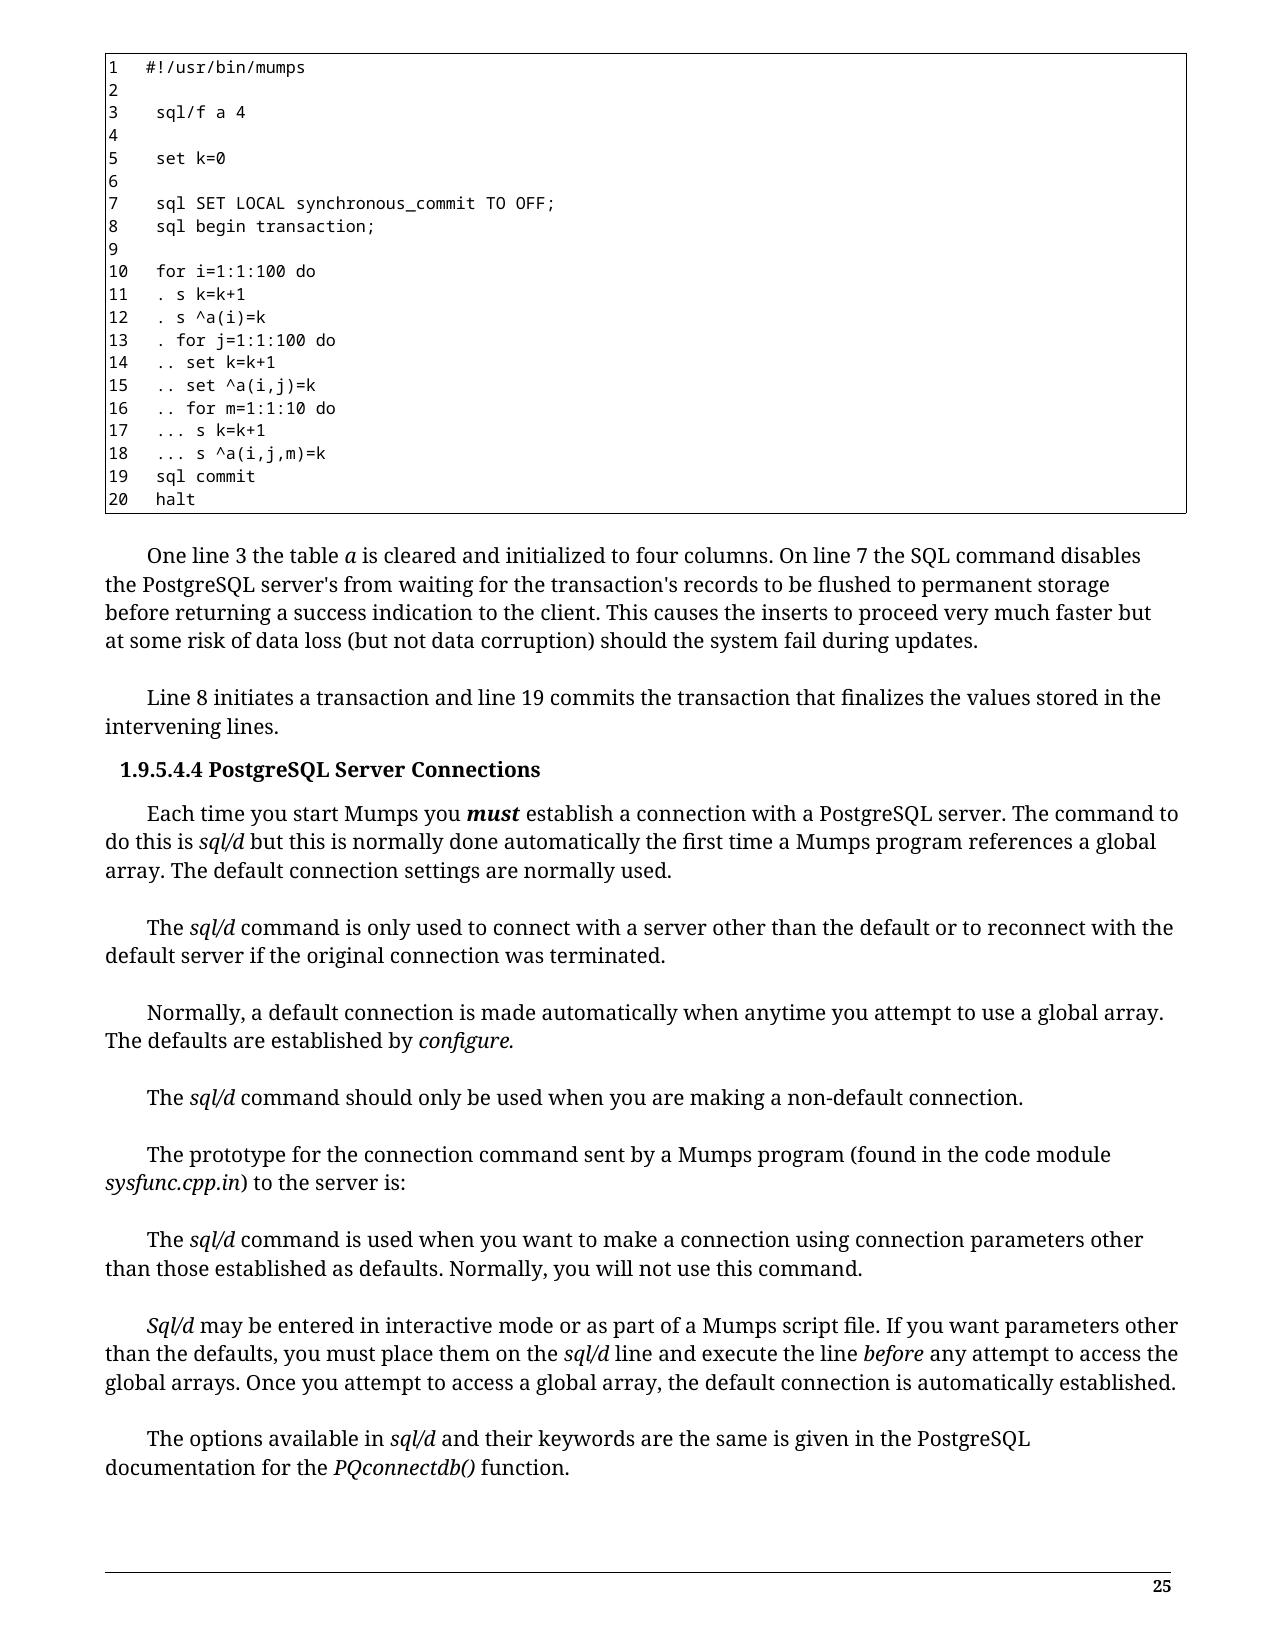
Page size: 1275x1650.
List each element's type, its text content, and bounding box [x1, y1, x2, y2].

text One line 3 the table a is cleared and initialized to four columns. On line 7 the SQL command disables the PostgreSQL server's from waiting for the transaction's records to be flushed to permanent storage before returning a success indication to the client. This causes the inserts to proceed very much faster but at some risk of data loss (but not data corruption) should the system fail during updates. [105, 541, 1171, 655]
list . for j=1:1:100 do [108, 328, 1183, 351]
text The sql/d command is only used to connect with a server other than the default or to reconnect with the default server if the original connection was terminated. [105, 913, 1186, 969]
text The options available in sql/d and their keywords are the same is given in the PostgreSQL documentation for the PQconnectdb() function. [105, 1424, 1186, 1481]
list .. set ^a(i,j)=k [108, 373, 1183, 396]
list sql SET LOCAL synchronous_commit TO OFF; [108, 192, 1183, 214]
text Normally, a default connection is made automatically when anytime you attempt to use a global array. The defaults are established by configure. [105, 998, 1186, 1055]
text Each time you start Mumps you must establish a connection with a PostgreSQL server. The command to do this is sql/d but this is normally done automatically the first time a Mumps program references a global array. The default connection settings are normally used. [105, 799, 1186, 884]
list sql/f a 4 [108, 101, 1183, 124]
text Sql/d may be entered in interactive mode or as part of a Mumps script file. If you want parameters other than the defaults, you must place them on the sql/d line and execute the line before any attempt to access the global arrays. Once you attempt to access a global array, the default connection is automatically established. [105, 1311, 1186, 1396]
text The prototype for the connection command sent by a Mumps program (found in the code module sysfunc.cpp.in) to the server is: [105, 1140, 1186, 1197]
list sql begin transaction; [108, 214, 1183, 237]
list ... s ^a(i,j,m)=k [108, 442, 1183, 464]
list for i=1:1:100 do [108, 260, 1183, 283]
list . s ^a(i)=k [108, 305, 1183, 328]
list sql commit [108, 464, 1183, 487]
list .. set k=k+1 [108, 351, 1183, 373]
text The sql/d command is used when you want to make a connection using connection parameters other than those established as defaults. Normally, you will not use this command. [105, 1225, 1186, 1282]
list . s k=k+1 [108, 283, 1183, 305]
list #!/usr/bin/mumps [108, 56, 1183, 78]
text The sql/d command should only be used when you are making a non-default connection. [105, 1083, 1186, 1112]
list ... s k=k+1 [108, 419, 1183, 442]
list halt [108, 487, 1183, 510]
list set k=0 [108, 146, 1183, 169]
text Line 8 initiates a transaction and line 19 commits the transaction that finalizes the values stored in the intervening lines. [105, 683, 1171, 740]
subtitle PostgreSQL Server Connections [120, 755, 1186, 784]
list .. for m=1:1:10 do [108, 396, 1183, 419]
